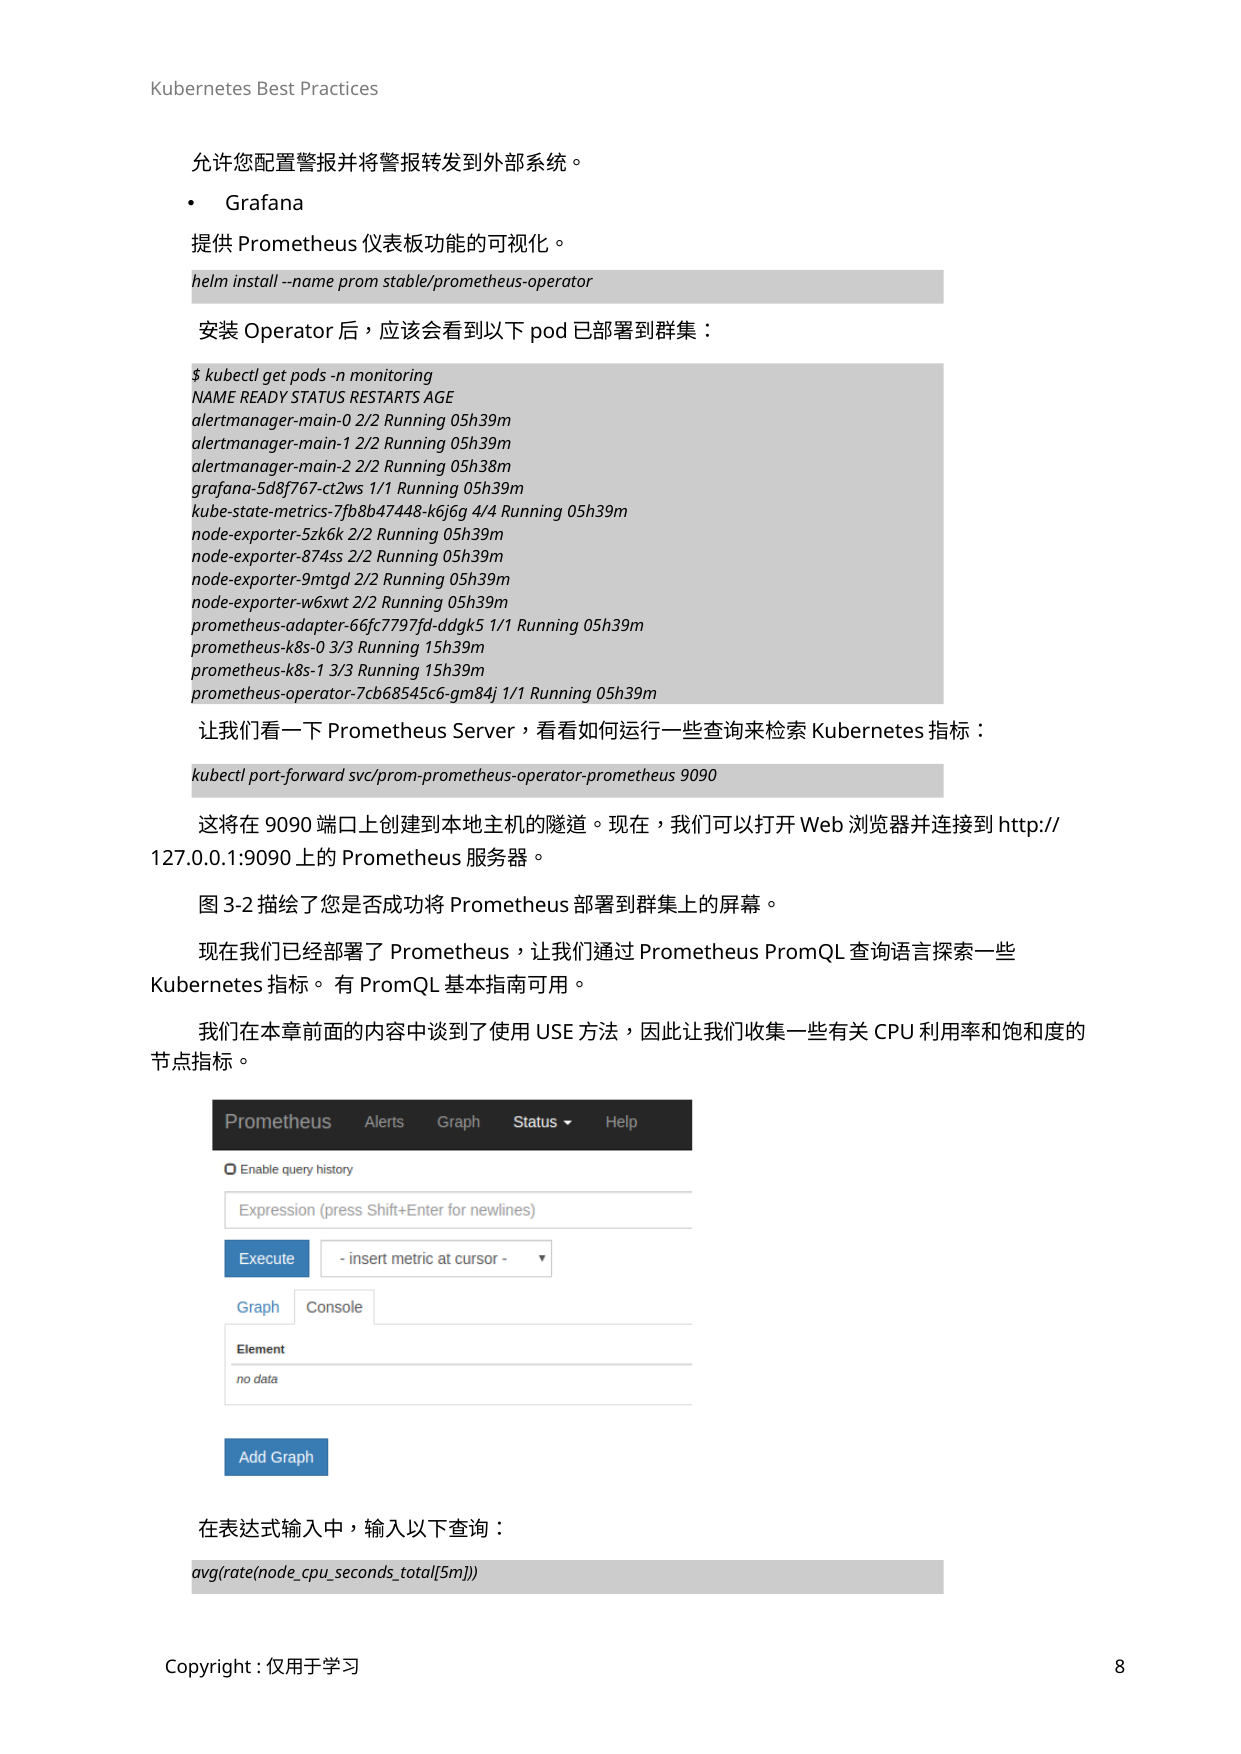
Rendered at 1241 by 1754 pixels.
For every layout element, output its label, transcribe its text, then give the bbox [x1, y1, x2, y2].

text 现在我们已经部署了Prometheus，让我们通过Prometheus PromQL查询语言探索一些Kubernetes指标。 有PromQL基本指南可用。 [150, 937, 1090, 998]
text 图3-2描绘了您是否成功将Prometheus部署到群集上的屏幕。 [150, 890, 1090, 918]
list Grafana [187, 188, 1090, 216]
picture [197, 1092, 754, 1498]
text 这将在9090端口上创建到本地主机的隧道。现在，我们可以打开Web浏览器并连接到http://127.0.0.1:9090上的Prometheus服务器。 [150, 810, 1090, 871]
text 提供Prometheus仪表板功能的可视化。 [150, 229, 1090, 257]
text 让我们看一下Prometheus Server，看看如何运行一些查询来检索Kubernetes指标： [150, 717, 1090, 745]
text 我们在本章前面的内容中谈到了使用USE方法，因此让我们收集一些有关CPU利用率和饱和度的节点指标。 [150, 1017, 1090, 1074]
text 在表达式输入中，输入以下查询： [150, 1516, 1090, 1542]
text 允许您配置警报并将警报转发到外部系统。 [150, 150, 1090, 175]
text 安装Operator后，应该会看到以下pod已部署到群集： [150, 316, 1090, 344]
